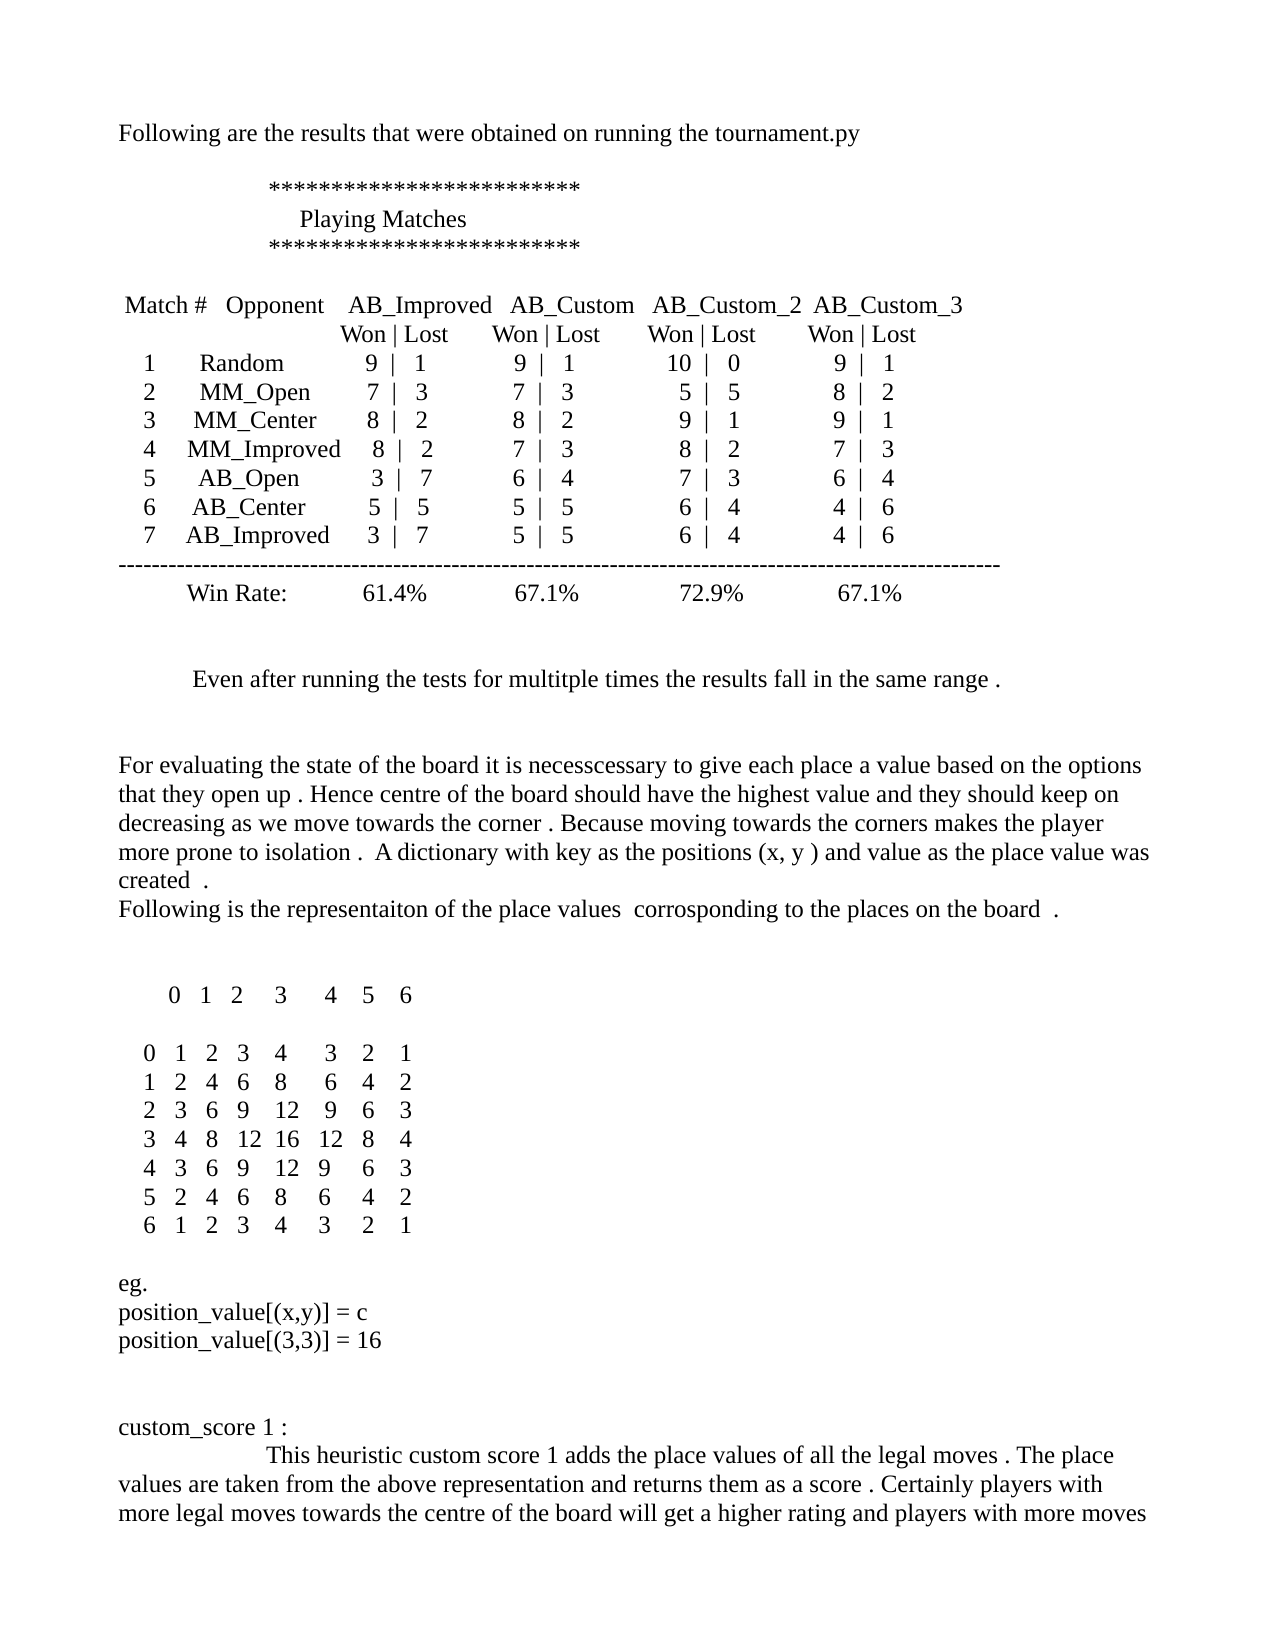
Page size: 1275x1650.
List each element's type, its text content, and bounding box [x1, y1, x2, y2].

text Won | Lost Won | Lost Won | Lost Won | Lost [118, 319, 1157, 348]
text 6 AB_Center 5 | 5 5 | 5 6 | 4 4 | 6 [118, 492, 1157, 521]
text 6 1 2 3 4 3 2 1 [118, 1211, 1157, 1239]
text 1 2 4 6 8 6 4 2 [118, 1067, 1157, 1096]
text This heuristic custom score 1 adds the place values of all the legal moves . The place values are taken from the above representation and returns them as a score . Certainly players with more legal moves towards the centre of the board will get a higher rating and players with more moves [118, 1441, 1157, 1527]
text 3 MM_Center 8 | 2 8 | 2 9 | 1 9 | 1 [118, 406, 1157, 434]
text 3 4 8 12 16 12 8 4 [118, 1124, 1157, 1153]
text 5 2 4 6 8 6 4 2 [118, 1182, 1157, 1211]
text 5 AB_Open 3 | 7 6 | 4 7 | 3 6 | 4 [118, 463, 1157, 492]
text 1 Random 9 | 1 9 | 1 10 | 0 9 | 1 [118, 348, 1157, 377]
text Following are the results that were obtained on running the tournament.py [118, 118, 1157, 147]
text 4 MM_Improved 8 | 2 7 | 3 8 | 2 7 | 3 [118, 434, 1157, 463]
text ---------------------------------------------------------------------------------------------------------- [118, 549, 1157, 578]
text 4 3 6 9 12 9 6 3 [118, 1153, 1157, 1182]
text Win Rate: 61.4% 67.1% 72.9% 67.1% [118, 578, 1157, 607]
text 0 1 2 3 4 5 6 [118, 981, 1157, 1009]
text custom_score 1 : [118, 1412, 1157, 1441]
text 0 1 2 3 4 3 2 1 [118, 1038, 1157, 1067]
text ************************* [118, 233, 1157, 262]
text position_value[(3,3)] = 16 [118, 1326, 1157, 1354]
text Following is the representaiton of the place values corrosponding to the places on the board . [118, 894, 1157, 923]
text ************************* [118, 176, 1157, 204]
text 2 MM_Open 7 | 3 7 | 3 5 | 5 8 | 2 [118, 377, 1157, 406]
text Even after running the tests for multitple times the results fall in the same range . [118, 664, 1157, 693]
text Match # Opponent AB_Improved AB_Custom AB_Custom_2 AB_Custom_3 [118, 291, 1157, 319]
text position_value[(x,y)] = c [118, 1297, 1157, 1326]
text For evaluating the state of the board it is necesscessary to give each place a value based on the options that they open up . Hence centre of the board should have the highest value and they should keep on decreasing as we move towards the corner . Because moving towards the corners makes the player more prone to isolation . A dictionary with key as the positions (x, y ) and value as the place value was created . [118, 751, 1157, 894]
text 2 3 6 9 12 9 6 3 [118, 1096, 1157, 1124]
text Playing Matches [118, 204, 1157, 233]
text eg. [118, 1268, 1157, 1297]
text 7 AB_Improved 3 | 7 5 | 5 6 | 4 4 | 6 [118, 521, 1157, 549]
